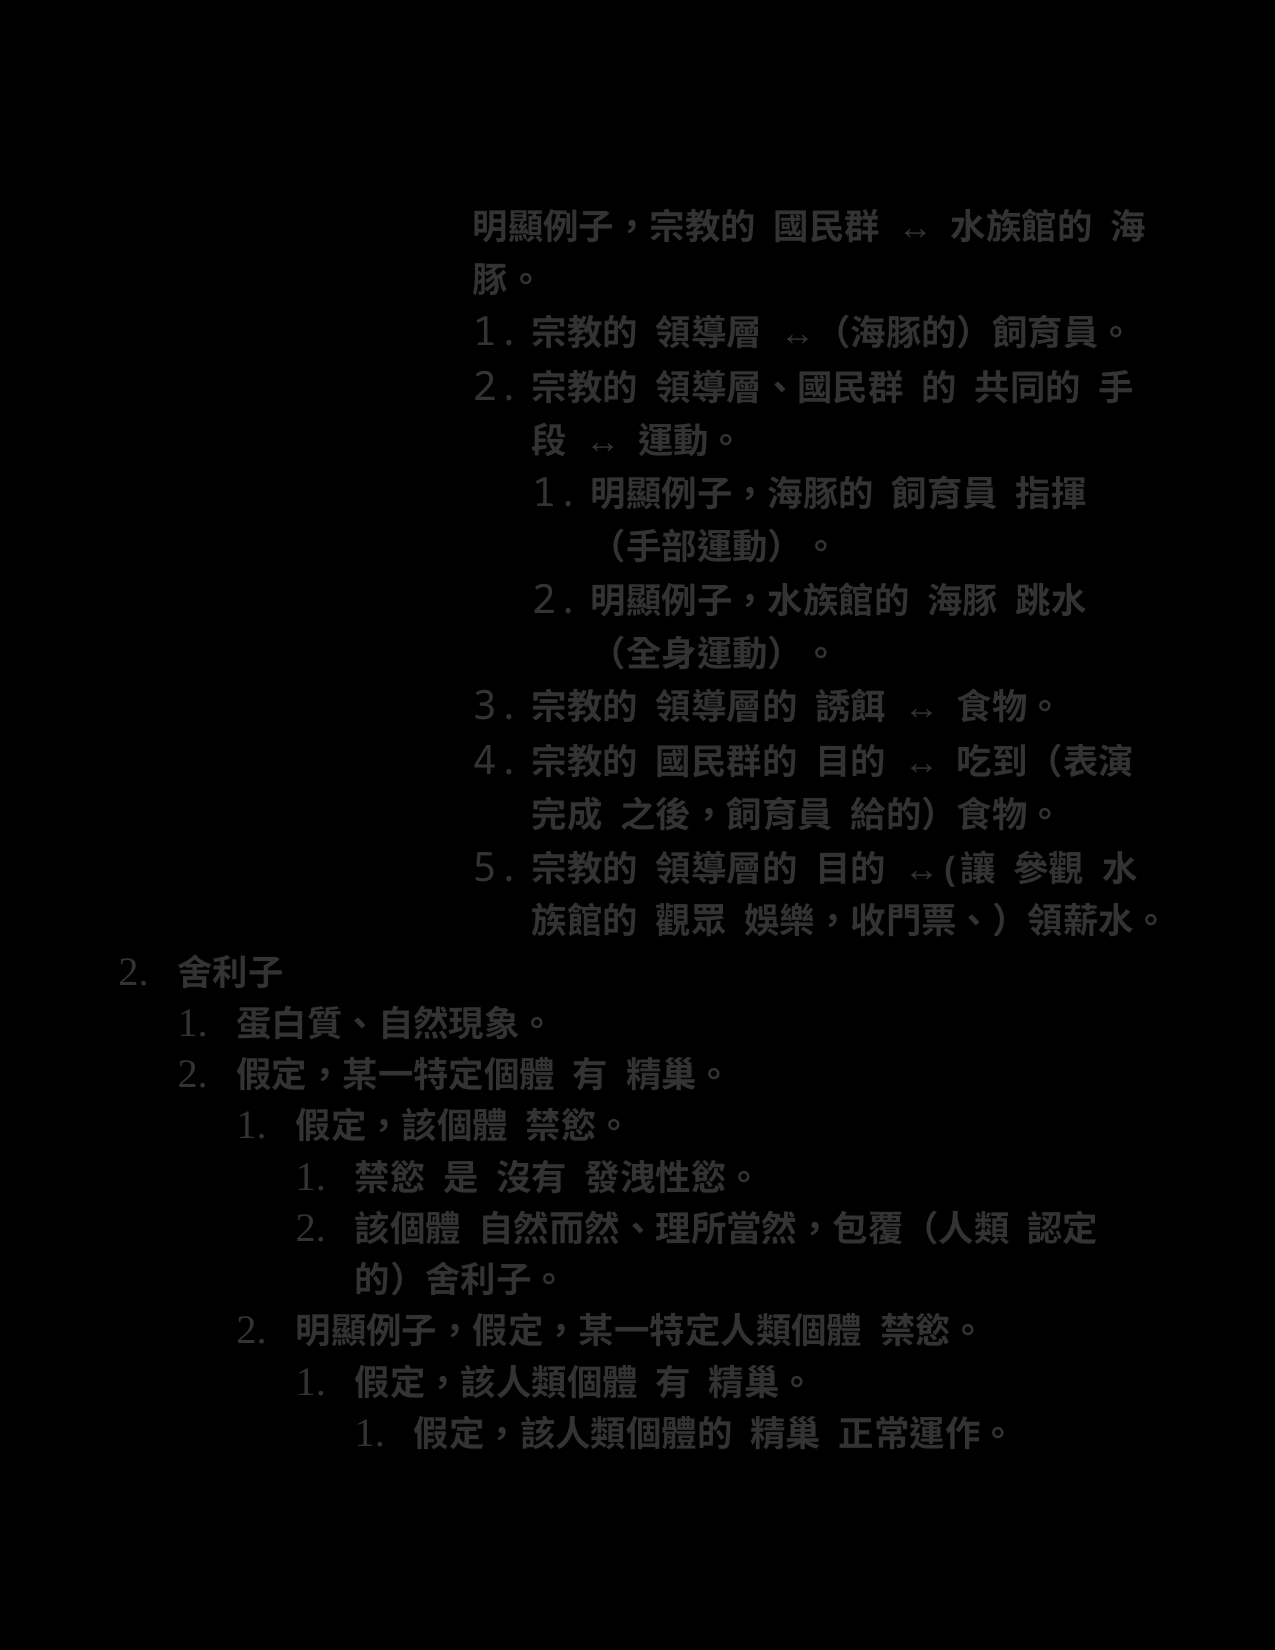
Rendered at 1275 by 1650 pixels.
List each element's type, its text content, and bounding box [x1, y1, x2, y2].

list 明顯例子，宗教的 國民群 ↔ 水族館的 海豚。（水族館 ↔ 宗教） [413, 196, 1157, 302]
list 假定，該個體 禁慾。 [236, 1098, 1157, 1149]
list 明顯例子，海豚的 飼育員 指揮（手部運動）。 [532, 464, 1157, 570]
list 宗教的 領導層、國民群 的 共同的 手段 ↔ 運動。 [472, 357, 1157, 464]
list 舍利子 [118, 944, 1157, 995]
list 宗教的 國民群的 目的 ↔ 吃到（表演完成 之後，飼育員 給的）食物。 [472, 731, 1157, 838]
list 宗教的 領導層的 目的 ↔(讓 參觀 水族館的 觀眾 娛樂，收門票、）領薪水。 [472, 838, 1157, 944]
list 宗教的 領導層的 誘餌 ↔ 食物。 [472, 676, 1157, 731]
list 宗教的 領導層 ↔（海豚的）飼育員。 [472, 302, 1157, 357]
list 假定，該人類個體 有 精巢。 [295, 1354, 1157, 1405]
list 假定，某一特定個體 有 精巢。 [177, 1047, 1157, 1098]
list 明顯例子，水族館的 海豚 跳水（全身運動）。 [532, 570, 1157, 676]
list 蛋白質、自然現象。 [177, 995, 1157, 1047]
list 該個體 自然而然、理所當然，包覆（人類 認定的）舍利子。 [295, 1200, 1157, 1303]
list 禁慾 是 沒有 發洩性慾。 [295, 1149, 1157, 1200]
list 明顯例子，假定，某一特定人類個體 禁慾。 [236, 1303, 1157, 1354]
list 假定，該人類個體的 精巢 正常運作。 [354, 1405, 1157, 1457]
